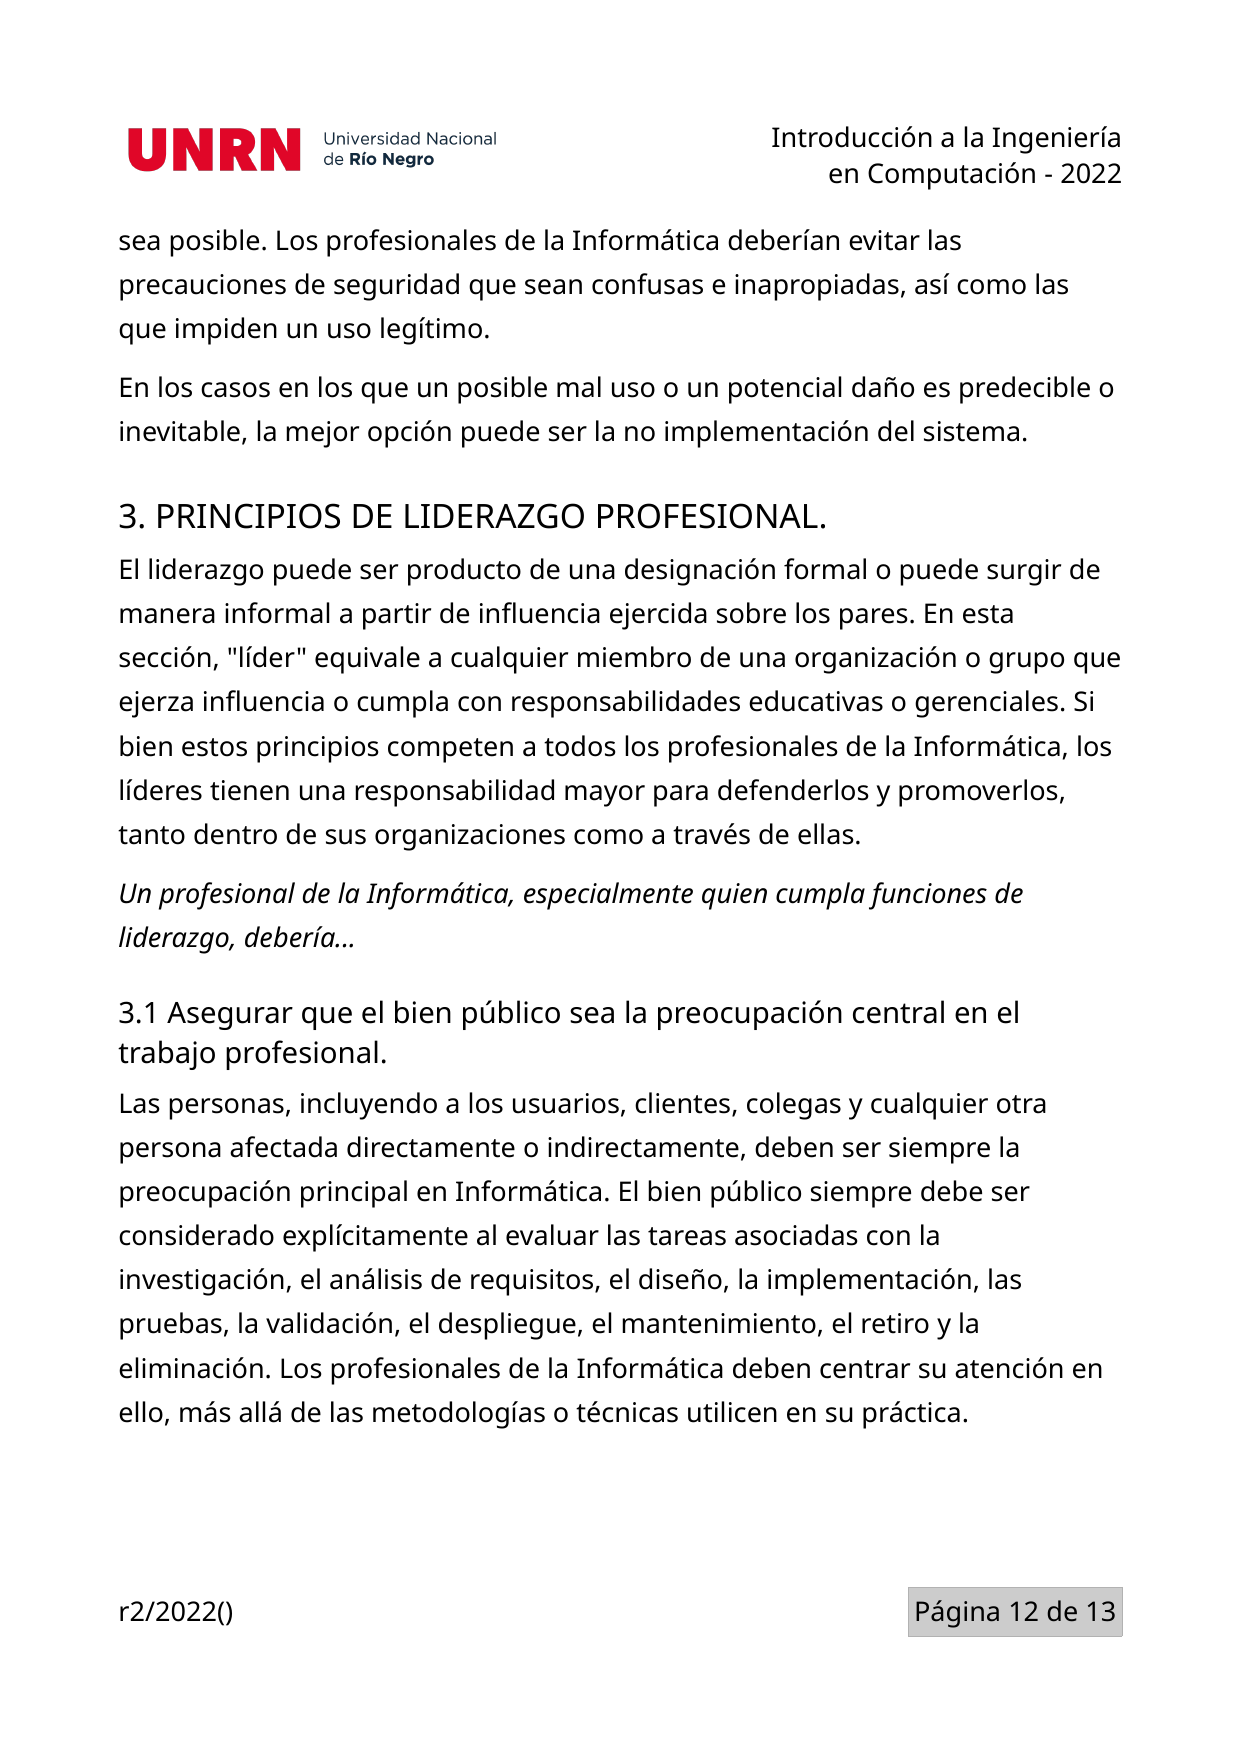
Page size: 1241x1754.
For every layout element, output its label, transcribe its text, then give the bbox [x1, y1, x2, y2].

text Un profesional de la Informática, especialmente quien cumpla funciones de liderazgo, debería... [118, 874, 1122, 955]
text Las personas, incluyendo a los usuarios, clientes, colegas y cualquier otra persona afectada directamente o indirectamente, deben ser siempre la preocupación principal en Informática. El bien público siempre debe ser considerado explícitamente al evaluar las tareas asociadas con la investigación, el análisis de requisitos, el diseño, la implementación, las pruebas, la validación, el despliegue, el mantenimiento, el retiro y la eliminación. Los profesionales de la Informática deben centrar su atención en ello, más allá de las metodologías o técnicas utilicen en su práctica. [118, 1084, 1122, 1430]
text sea posible. Los profesionales de la Informática deberían evitar las precauciones de seguridad que sean confusas e inapropiadas, así como las que impiden un uso legítimo. [118, 221, 1122, 347]
text En los casos en los que un posible mal uso o un potencial daño es predecible o inevitable, la mejor opción puede ser la no implementación del sistema. [118, 368, 1122, 449]
subtitle 3. PRINCIPIOS DE LIDERAZGO PROFESIONAL. [118, 492, 1122, 538]
text El liderazgo puede ser producto de una designación formal o puede surgir de manera informal a partir de influencia ejercida sobre los pares. En esta sección, "líder" equivale a cualquier miembro de una organización o grupo que ejerza influencia o cumpla con responsabilidades educativas o gerenciales. Si bien estos principios competen a todos los profesionales de la Informática, los líderes tienen una responsabilidad mayor para defenderlos y promoverlos, tanto dentro de sus organizaciones como a través de ellas. [118, 550, 1122, 852]
subtitle 3.1 Asegurar que el bien público sea la preocupación central en el trabajo profesional. [118, 992, 1122, 1072]
picture [118, 118, 505, 180]
